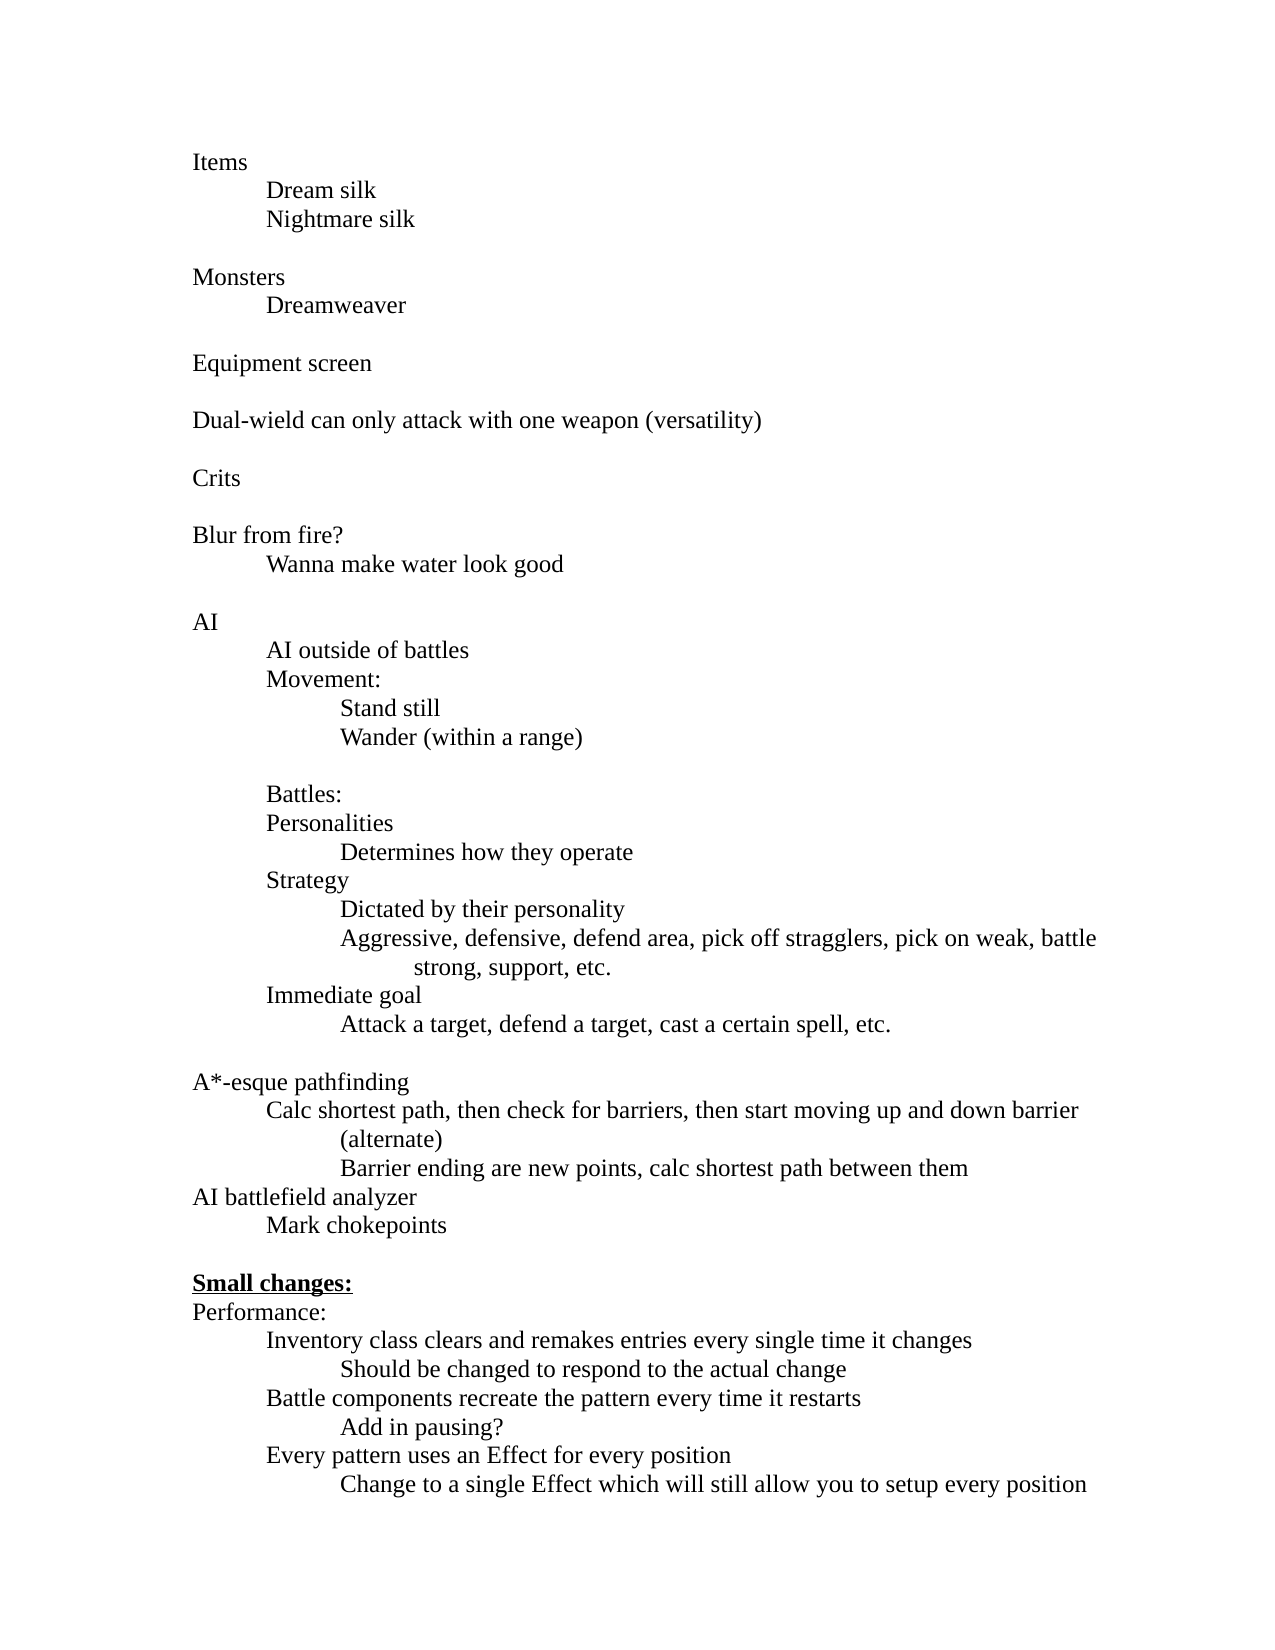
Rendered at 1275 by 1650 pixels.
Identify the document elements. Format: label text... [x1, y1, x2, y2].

text Crits [118, 463, 1157, 492]
text Performance: [118, 1297, 1157, 1326]
text Personalities [118, 808, 1157, 837]
text Inventory class clears and remakes entries every single time it changes [118, 1326, 1157, 1354]
text Strategy [118, 866, 1157, 894]
text Wanna make water look good [118, 549, 1157, 578]
text Battle components recreate the pattern every time it restarts [118, 1383, 1157, 1412]
text Every pattern uses an Effect for every position [118, 1441, 1157, 1469]
text Add in pausing? [118, 1412, 1157, 1441]
text Items [118, 147, 1157, 176]
text Attack a target, defend a target, cast a certain spell, etc. [118, 1009, 1157, 1038]
text Dictated by their personality [118, 894, 1157, 923]
text Barrier ending are new points, calc shortest path between them [118, 1153, 1157, 1182]
text AI battlefield analyzer [118, 1182, 1157, 1211]
text Equipment screen [118, 348, 1157, 377]
text Mark chokepoints [118, 1211, 1157, 1239]
text Monsters [118, 262, 1157, 291]
text Stand still [118, 693, 1157, 722]
text Dreamweaver [118, 291, 1157, 319]
text Small changes: [118, 1268, 1157, 1297]
text Dual-wield can only attack with one weapon (versatility) [118, 406, 1157, 434]
text Should be changed to respond to the actual change [118, 1354, 1157, 1383]
text Determines how they operate [118, 837, 1157, 866]
text Movement: [118, 664, 1157, 693]
text Immediate goal [118, 981, 1157, 1009]
text AI [118, 607, 1157, 636]
text Aggressive, defensive, defend area, pick off stragglers, pick on weak, battle strong, support, etc. [118, 923, 1157, 981]
text Change to a single Effect which will still allow you to setup every position [118, 1469, 1157, 1498]
text Battles: [118, 779, 1157, 808]
text Nightmare silk [118, 204, 1157, 233]
text Wander (within a range) [118, 722, 1157, 751]
text AI outside of battles [118, 636, 1157, 664]
text A*-esque pathfinding [118, 1067, 1157, 1096]
text Dream silk [118, 176, 1157, 204]
text Blur from fire? [118, 521, 1157, 549]
text Calc shortest path, then check for barriers, then start moving up and down barrier (alternate) [118, 1096, 1157, 1153]
